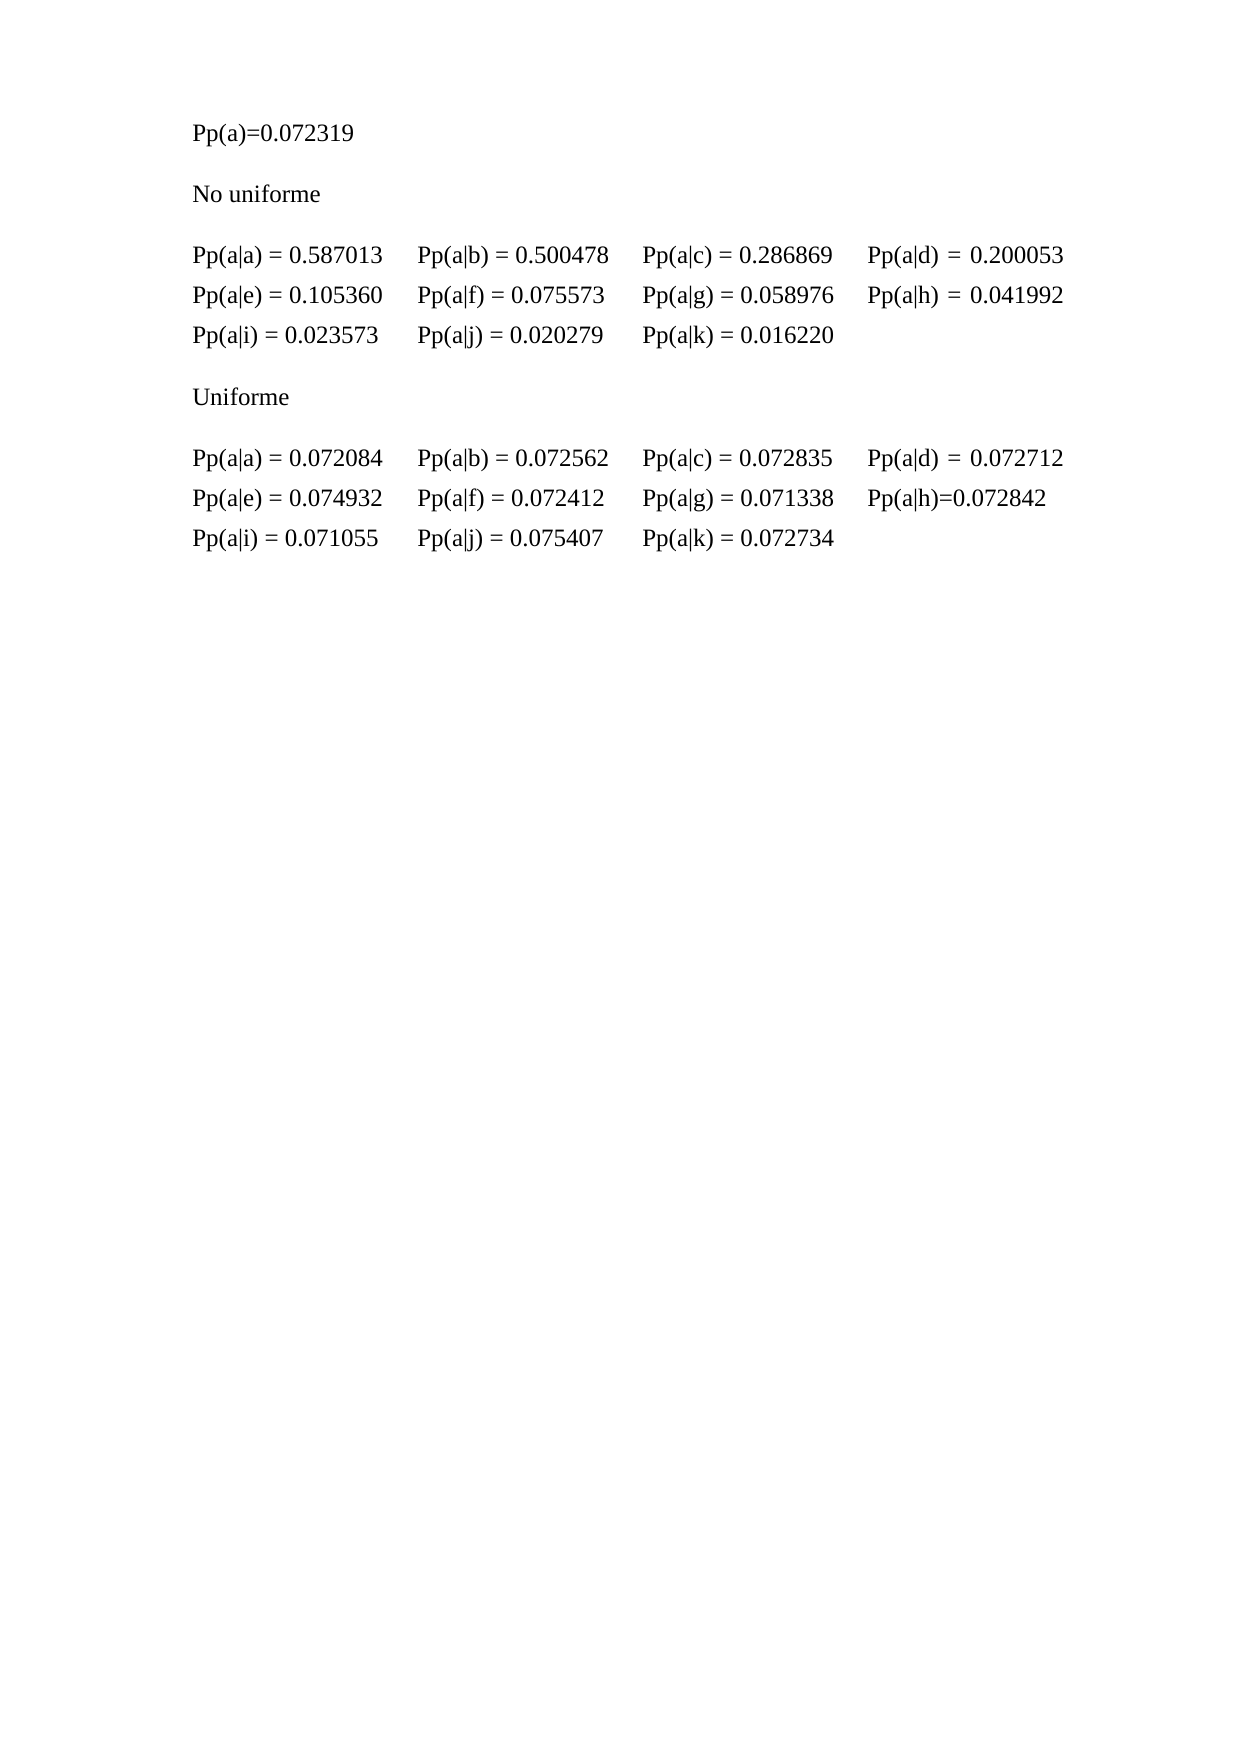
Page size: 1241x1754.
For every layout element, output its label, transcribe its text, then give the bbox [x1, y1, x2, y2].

text Pp(a|a) = 0.587013 Pp(a|b) = 0.500478 Pp(a|c) = 0.286869 Pp(a|d) = 0.200053 Pp(a|e) = 0.105360 Pp(a|f) = 0.075573 Pp(a|g) = 0.058976 Pp(a|h) = 0.041992 Pp(a|i) = 0.023573 Pp(a|j) = 0.020279 Pp(a|k) = 0.016220 [192, 240, 1064, 349]
text Pp(a|a) = 0.072084 Pp(a|b) = 0.072562 Pp(a|c) = 0.072835 Pp(a|d) = 0.072712 Pp(a|e) = 0.074932 Pp(a|f) = 0.072412 Pp(a|g) = 0.071338 Pp(a|h)=0.072842 Pp(a|i) = 0.071055 Pp(a|j) = 0.075407 Pp(a|k) = 0.072734 [192, 443, 1064, 552]
text No uniforme [192, 179, 1064, 208]
text Uniforme [192, 382, 1064, 410]
text Pp(a)=0.072319 [192, 118, 1064, 147]
